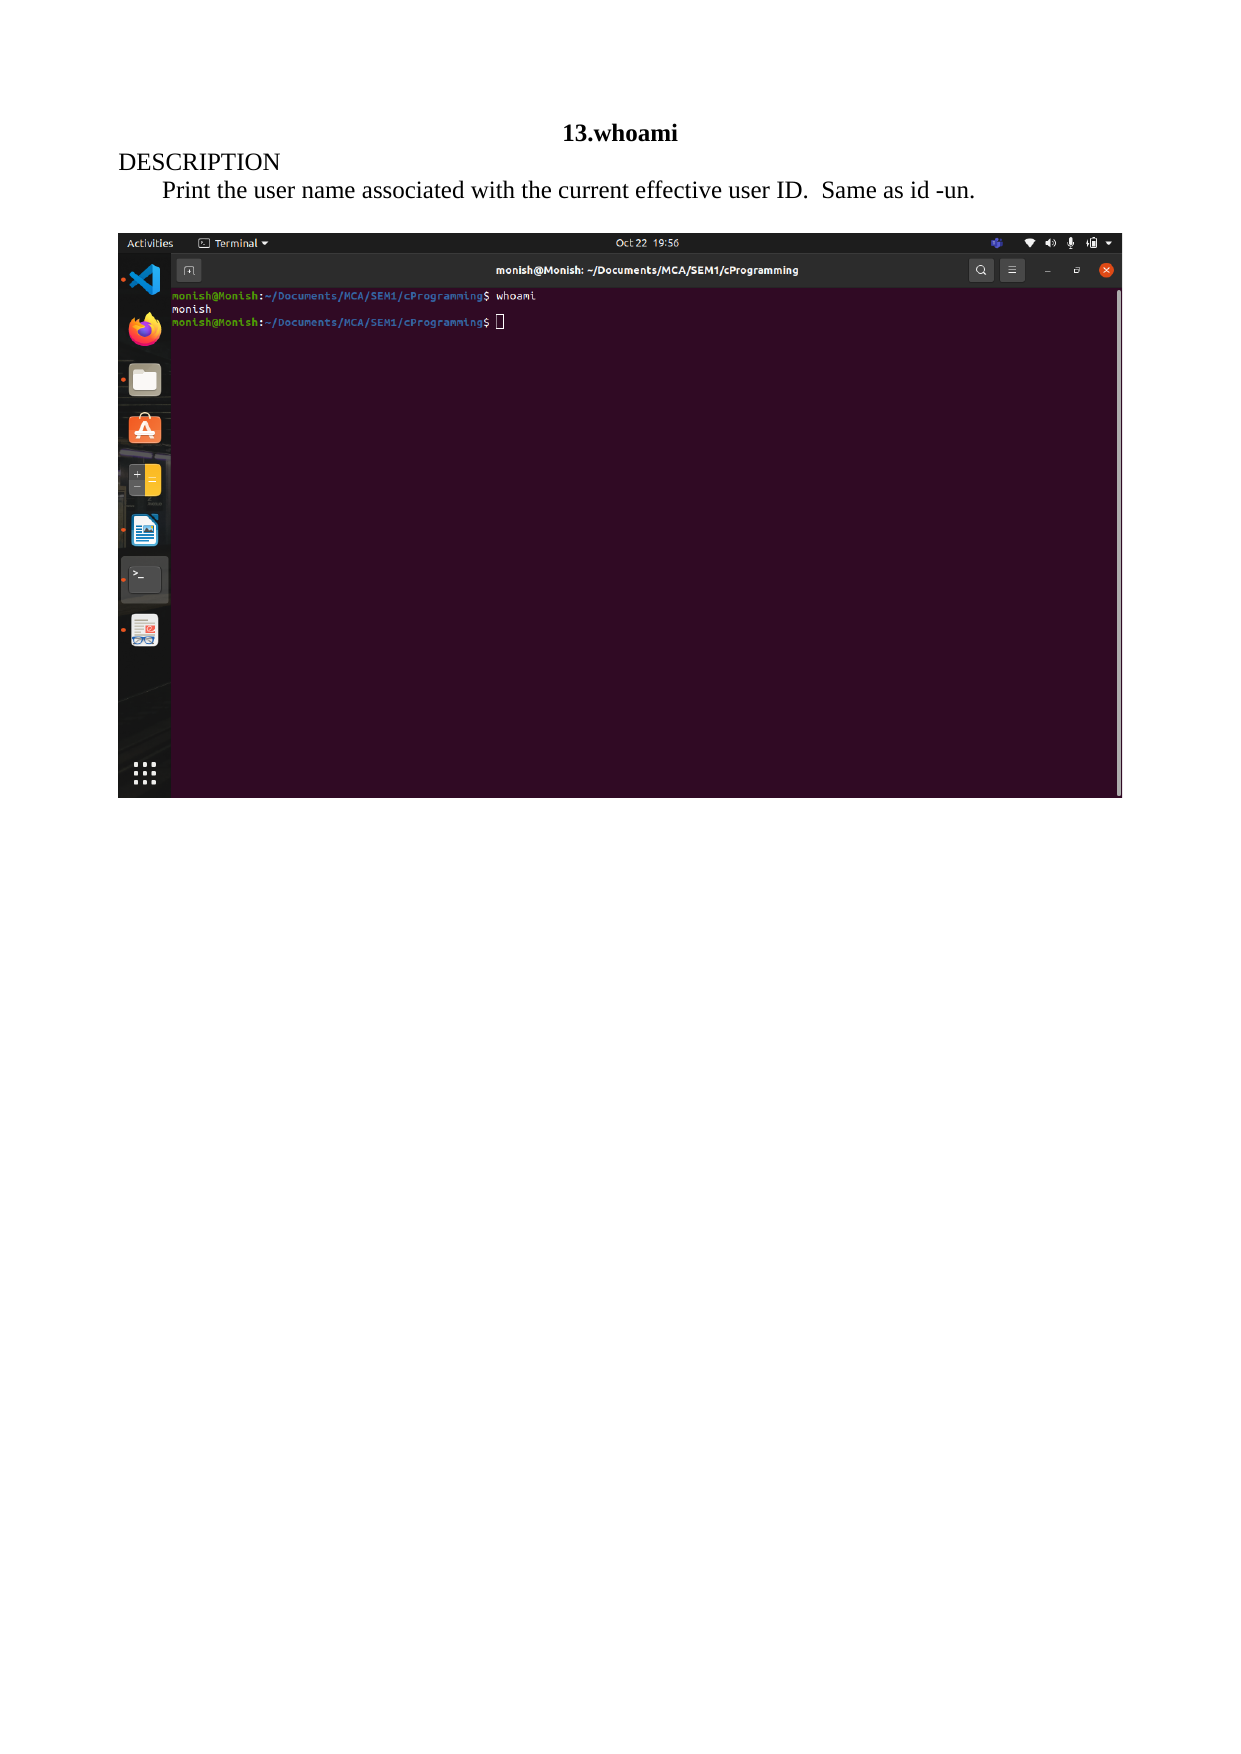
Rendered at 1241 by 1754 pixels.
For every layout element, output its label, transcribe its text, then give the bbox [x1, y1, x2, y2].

picture [118, 233, 1123, 798]
text DESCRIPTION [118, 147, 1122, 176]
text Print the user name associated with the current effective user ID. Same as id -un. [118, 176, 1122, 204]
text 13.whoami [118, 118, 1122, 147]
